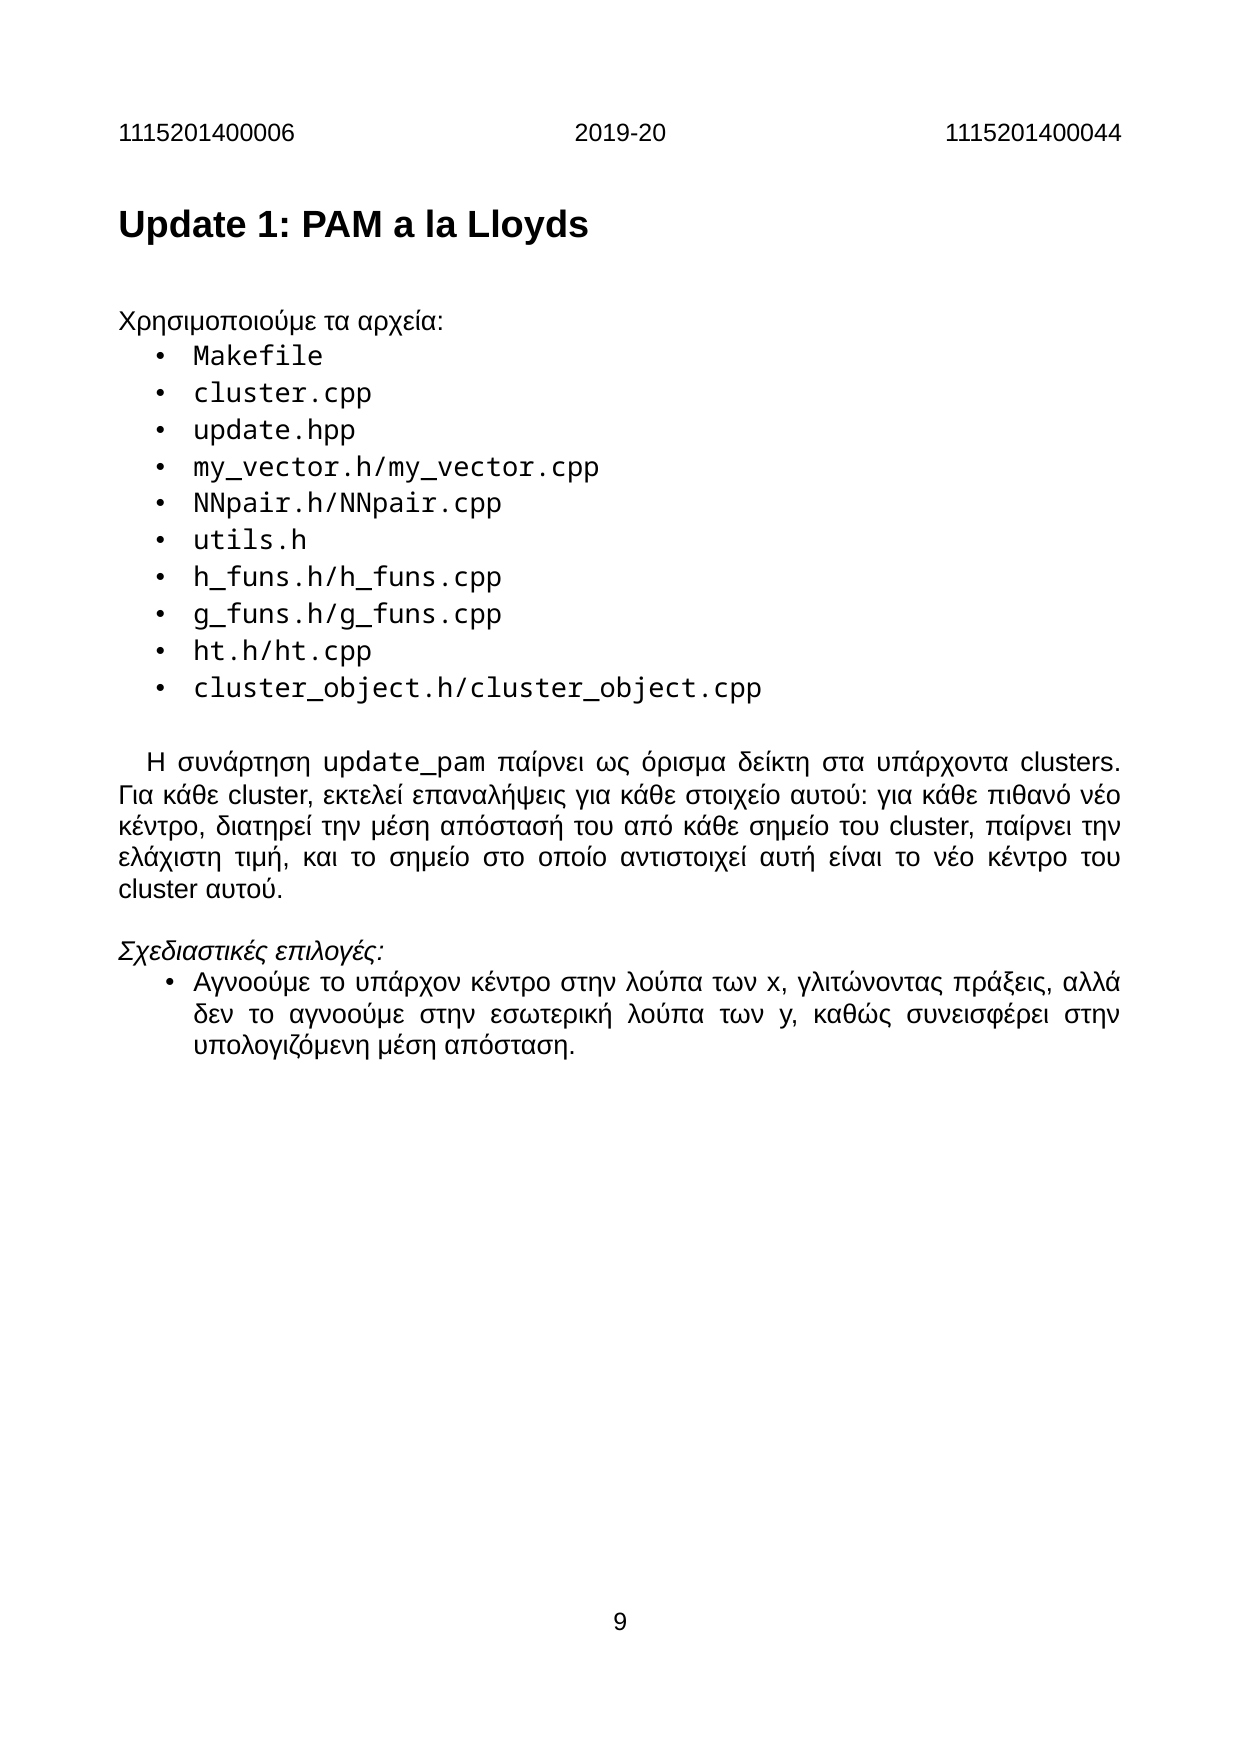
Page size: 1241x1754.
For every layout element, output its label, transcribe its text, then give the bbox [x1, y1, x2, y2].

list utils.h [156, 521, 1122, 558]
list cluster_object.h/cluster_object.cpp [156, 668, 1122, 705]
text Σχεδιαστικές επιλογές: [118, 935, 1122, 966]
list h_funs.h/h_funs.cpp [156, 558, 1122, 594]
list ht.h/ht.cpp [156, 631, 1122, 668]
text Χρησιμοποιούμε τα αρχεία: [118, 305, 1122, 336]
list Makefile [156, 336, 1122, 373]
list cluster.cpp [156, 373, 1122, 410]
list NNpair.h/NNpair.cpp [156, 484, 1122, 521]
list update.hpp [156, 410, 1122, 447]
text Η συνάρτηση update_pam παίρνει ως όρισμα δείκτη στα υπάρχοντα clusters. Για κάθε cluster, εκτελεί επαναλήψεις για κάθε στοιχείο αυτού: για κάθε πιθανό νέο κέντρο, διατηρεί την μέση απόστασή του από κάθε σημείο του cluster, παίρνει την ελάχιστη τιμή, και το σημείο στο οποίο αντιστοιχεί αυτή είναι το νέο κέντρο του cluster αυτού. [118, 742, 1122, 904]
subtitle Update 1: PAM a la Lloyds [118, 201, 1122, 245]
list my_vector.h/my_vector.cpp [156, 447, 1122, 484]
list Αγνοούμε το υπάρχον κέντρο στην λούπα των x, γλιτώνοντας πράξεις, αλλά δεν το αγνοούμε στην εσωτερική λούπα των y, καθώς συνεισφέρει στην υπολογιζόμενη μέση απόσταση. [165, 966, 1122, 1060]
list g_funs.h/g_funs.cpp [156, 594, 1122, 631]
